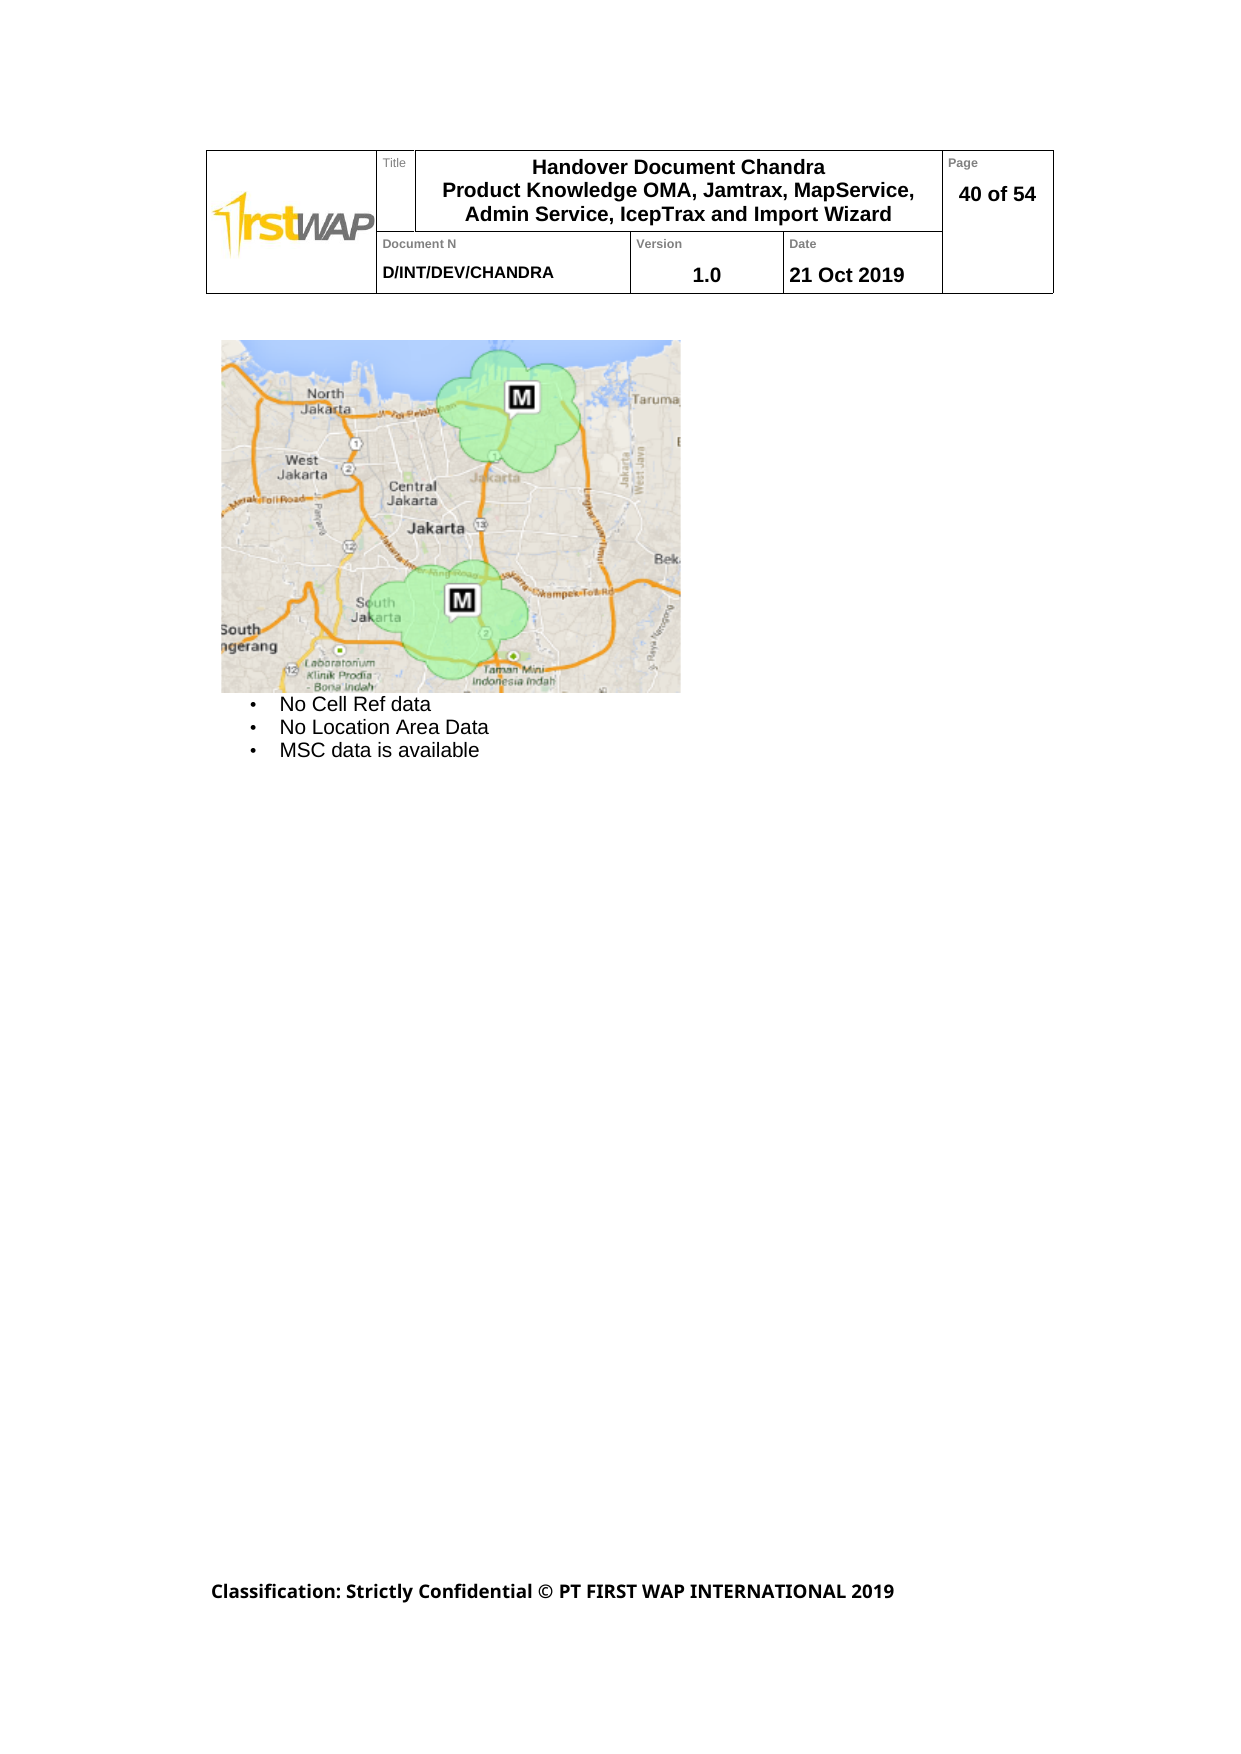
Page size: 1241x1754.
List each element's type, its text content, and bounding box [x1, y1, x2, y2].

list No Cell Ref data [250, 341, 1053, 716]
picture [211, 191, 375, 259]
list No Location Area Data [250, 716, 1053, 739]
picture [221, 340, 681, 693]
list MSC data is available [250, 739, 1053, 762]
